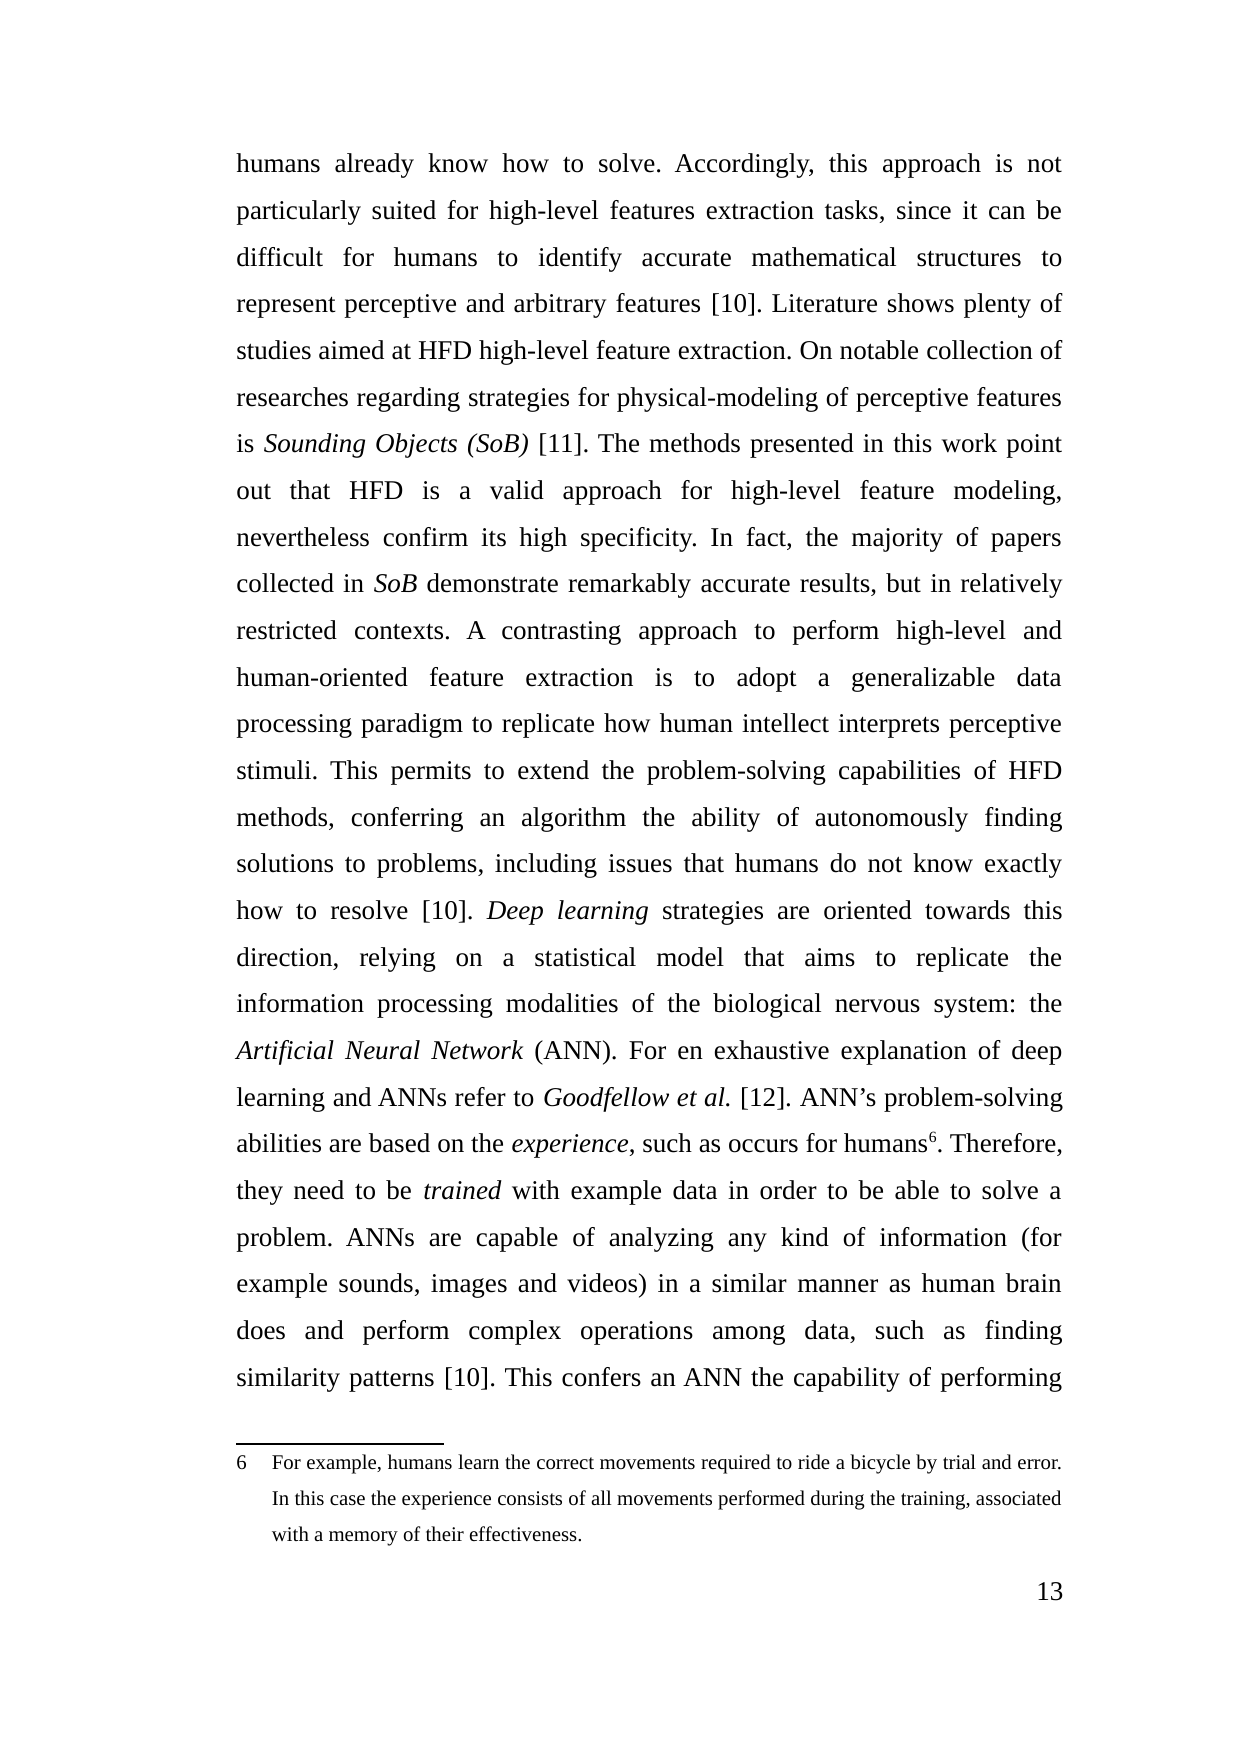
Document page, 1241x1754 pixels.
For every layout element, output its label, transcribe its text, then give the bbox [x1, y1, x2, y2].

text For example, humans learn the correct movements required to ride a bicycle by trial and error. In this case the experience consists of all movements performed during the training, associated with a memory of their effectiveness. [236, 1449, 1063, 1546]
text humans already know how to solve. Accordingly, this approach is not particularly suited for high-level features extraction tasks, since it can be difficult for humans to identify accurate mathematical structures to represent perceptive and arbitrary features [10]. Literature shows plenty of studies aimed at HFD high-level feature extraction. On notable collection of researches regarding strategies for physical-modeling of perceptive features is Sounding Objects (SoB) [11]. The methods presented in this work point out that HFD is a valid approach for high-level feature modeling, nevertheless confirm its high specificity. In fact, the majority of papers collected in SoB demonstrate remarkably accurate results, but in relatively restricted contexts. A contrasting approach to perform high-level and human-oriented feature extraction is to adopt a generalizable data processing paradigm to replicate how human intellect interprets perceptive stimuli. This permits to extend the problem-solving capabilities of HFD methods, conferring an algorithm the ability of autonomously finding solutions to problems, including issues that humans do not know exactly how to resolve [10]. Deep learning strategies are oriented towards this direction, relying on a statistical model that aims to replicate the information processing modalities of the biological nervous system: the Artificial Neural Network (ANN). For en exhaustive explanation of deep learning and ANNs refer to Goodfellow et al. [12]. ANN’s problem-solving abilities are based on the experience, such as occurs for humans. Therefore, they need to be trained with example data in order to be able to solve a problem. ANNs are capable of analyzing any kind of information (for example sounds, images and videos) in a similar manner as human brain does and perform complex operations among data, such as finding similarity patterns [10]. This confers an ANN the capability of performing [236, 148, 1063, 1392]
